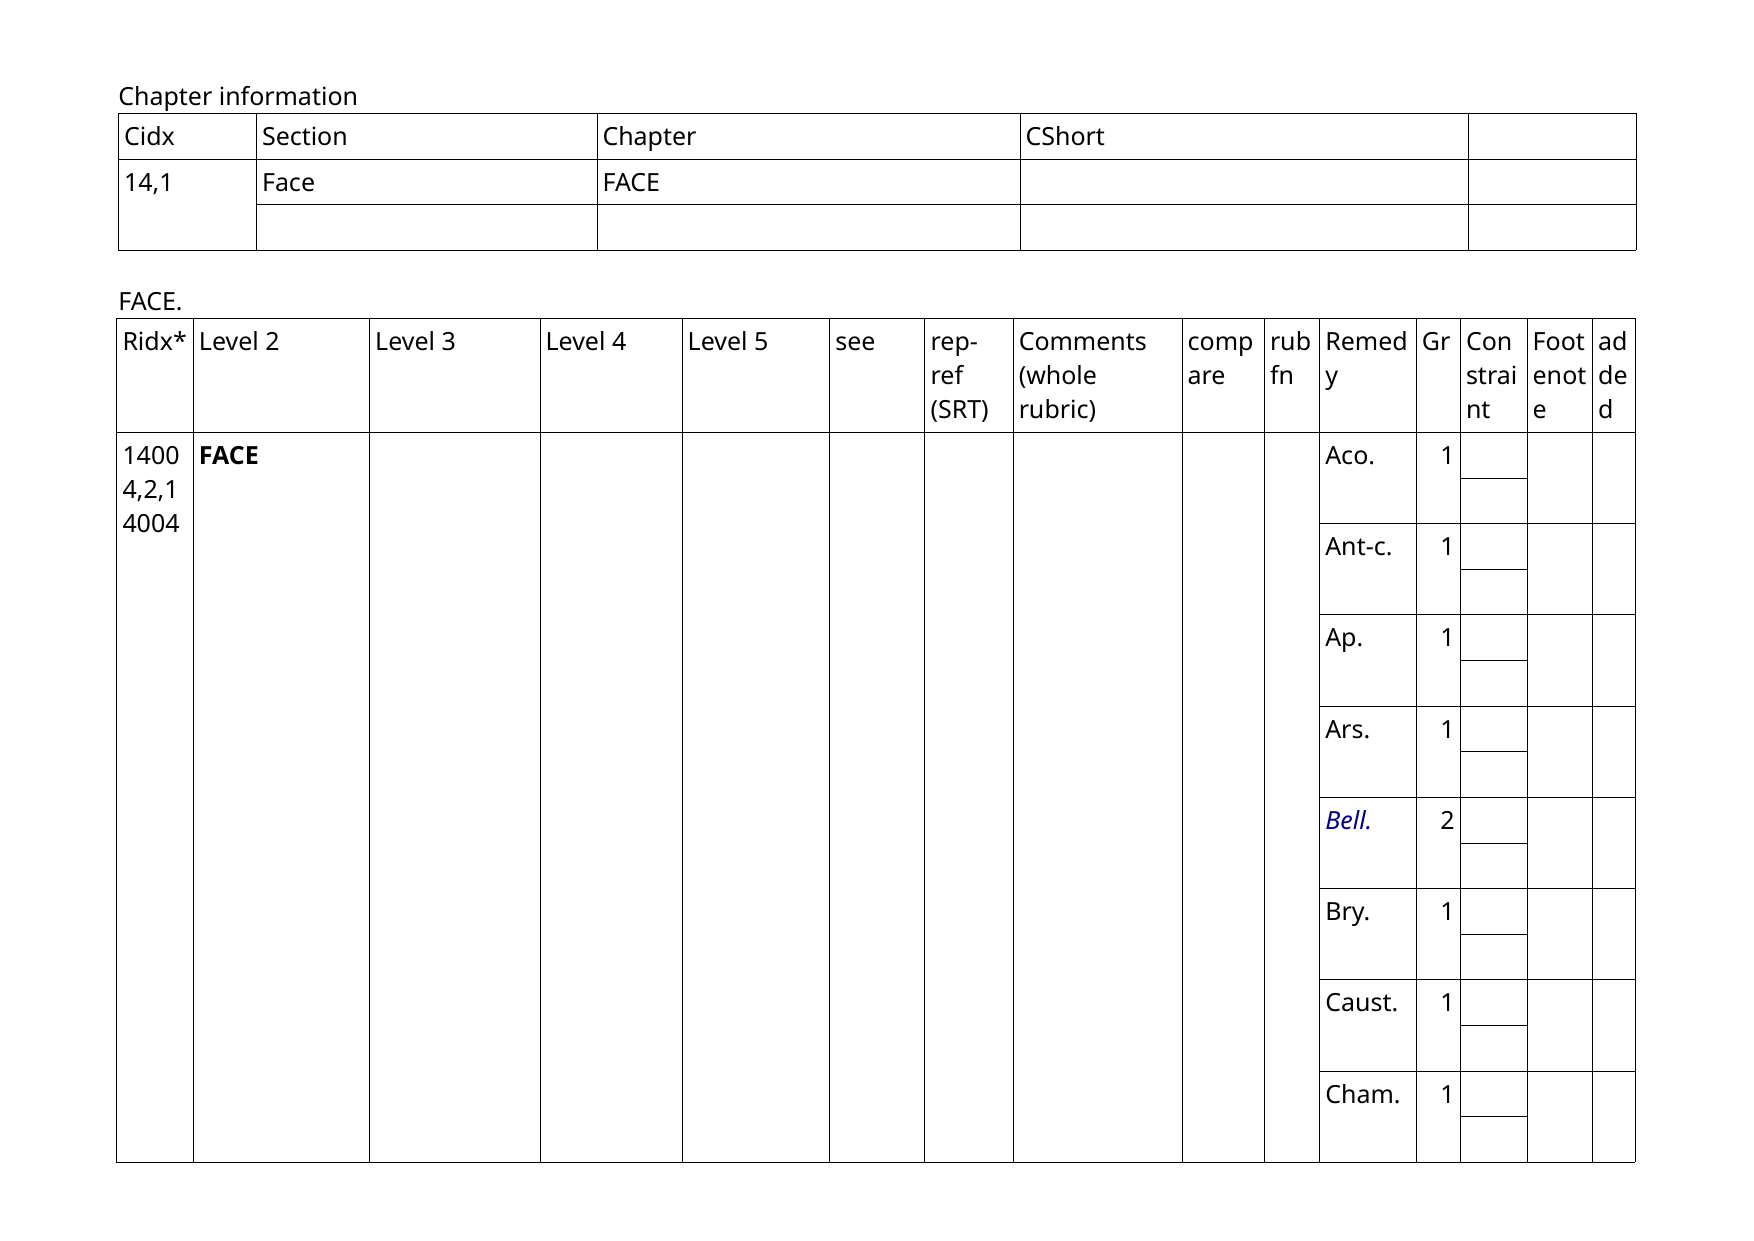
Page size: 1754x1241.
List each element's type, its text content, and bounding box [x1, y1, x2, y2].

table_cell Ars. [1320, 707, 1416, 797]
table_cell [1469, 205, 1636, 250]
table_cell [1183, 433, 1264, 1162]
table_header Level 4 [541, 319, 682, 432]
table_cell [1593, 707, 1635, 797]
table_header Remedy [1320, 319, 1416, 432]
table_header Level 2 [194, 319, 369, 432]
table_cell [1593, 798, 1635, 888]
table_header Cidx [119, 114, 256, 158]
table_header added [1593, 319, 1635, 432]
table_cell [1461, 935, 1527, 979]
table_cell [1528, 707, 1592, 797]
table_cell Aco. [1320, 433, 1416, 523]
table_cell Face [194, 433, 369, 1162]
table_header Level 3 [370, 319, 540, 432]
table_cell [683, 433, 829, 1162]
table_header compare [1183, 319, 1264, 432]
table_cell 1 [1417, 615, 1460, 706]
table_header rep-ref (SRT) [925, 319, 1013, 432]
table_cell [1461, 889, 1527, 934]
table_cell 14004,2,14004 [117, 433, 193, 1162]
table_cell 1 [1417, 889, 1460, 979]
table_cell 1 [1417, 524, 1460, 614]
table_header Ridx* [117, 319, 193, 432]
table_cell [1021, 160, 1468, 204]
table_header [1469, 114, 1636, 158]
table_cell [1461, 661, 1527, 706]
table_cell [1593, 524, 1635, 614]
table_cell [541, 433, 682, 1162]
table_cell 14,1 [119, 160, 256, 250]
table_cell [1461, 980, 1527, 1025]
table_header Gr [1417, 319, 1460, 432]
table_cell 1 [1417, 707, 1460, 797]
table_cell [1461, 479, 1527, 523]
table_cell [1528, 1072, 1592, 1162]
table_cell Caust. [1320, 980, 1416, 1071]
table_cell [1461, 752, 1527, 797]
table_cell [1461, 1117, 1527, 1162]
table_header Footenote [1528, 319, 1592, 432]
table_cell [1461, 1026, 1527, 1071]
table_cell [925, 433, 1013, 1162]
table_cell Face [257, 160, 597, 204]
table_header Constraint [1461, 319, 1527, 432]
table_cell [1461, 433, 1527, 477]
table_header Chapter [598, 114, 1020, 158]
table_cell [1528, 615, 1592, 706]
table_cell [1528, 798, 1592, 888]
table_cell Ant-c. [1320, 524, 1416, 614]
table_cell FACE [598, 160, 1020, 204]
table_cell [1461, 844, 1527, 888]
table_cell [1528, 433, 1592, 523]
table_cell [1021, 205, 1468, 250]
table_header rub fn [1265, 319, 1319, 432]
table_cell [257, 205, 597, 250]
table_cell [598, 205, 1020, 250]
table_cell [1528, 889, 1592, 979]
table_cell [370, 433, 540, 1162]
table_cell 1 [1417, 980, 1460, 1071]
table_cell [1593, 433, 1635, 523]
table_cell [1265, 433, 1319, 1162]
table_header Level 5 [683, 319, 829, 432]
text Chapter information [118, 79, 1636, 113]
table_header Comments (whole rubric) [1014, 319, 1182, 432]
table_cell 1 [1417, 433, 1460, 523]
table_cell [1528, 980, 1592, 1071]
text FACE. [118, 284, 1636, 318]
table_cell [1593, 1072, 1635, 1162]
table_cell [1593, 889, 1635, 979]
table_cell 2 [1417, 798, 1460, 888]
table_cell [1528, 524, 1592, 614]
table_cell [1461, 798, 1527, 842]
table_cell Bry. [1320, 889, 1416, 979]
table_header see [830, 319, 924, 432]
table_cell [1469, 160, 1636, 204]
table_cell [1461, 1072, 1527, 1116]
table_cell 1 [1417, 1072, 1460, 1162]
table_cell [1461, 615, 1527, 660]
table_cell Ap. [1320, 615, 1416, 706]
table_cell [1014, 433, 1182, 1162]
table_cell [1593, 980, 1635, 1071]
table_header Section [257, 114, 597, 158]
table_cell Bell. [1320, 798, 1416, 888]
table_cell [1593, 615, 1635, 706]
table_cell Cham. [1320, 1072, 1416, 1162]
table_cell [1461, 570, 1527, 614]
table_cell [1461, 524, 1527, 569]
table_header CShort [1021, 114, 1468, 158]
table_cell [1461, 707, 1527, 751]
table_cell [830, 433, 924, 1162]
